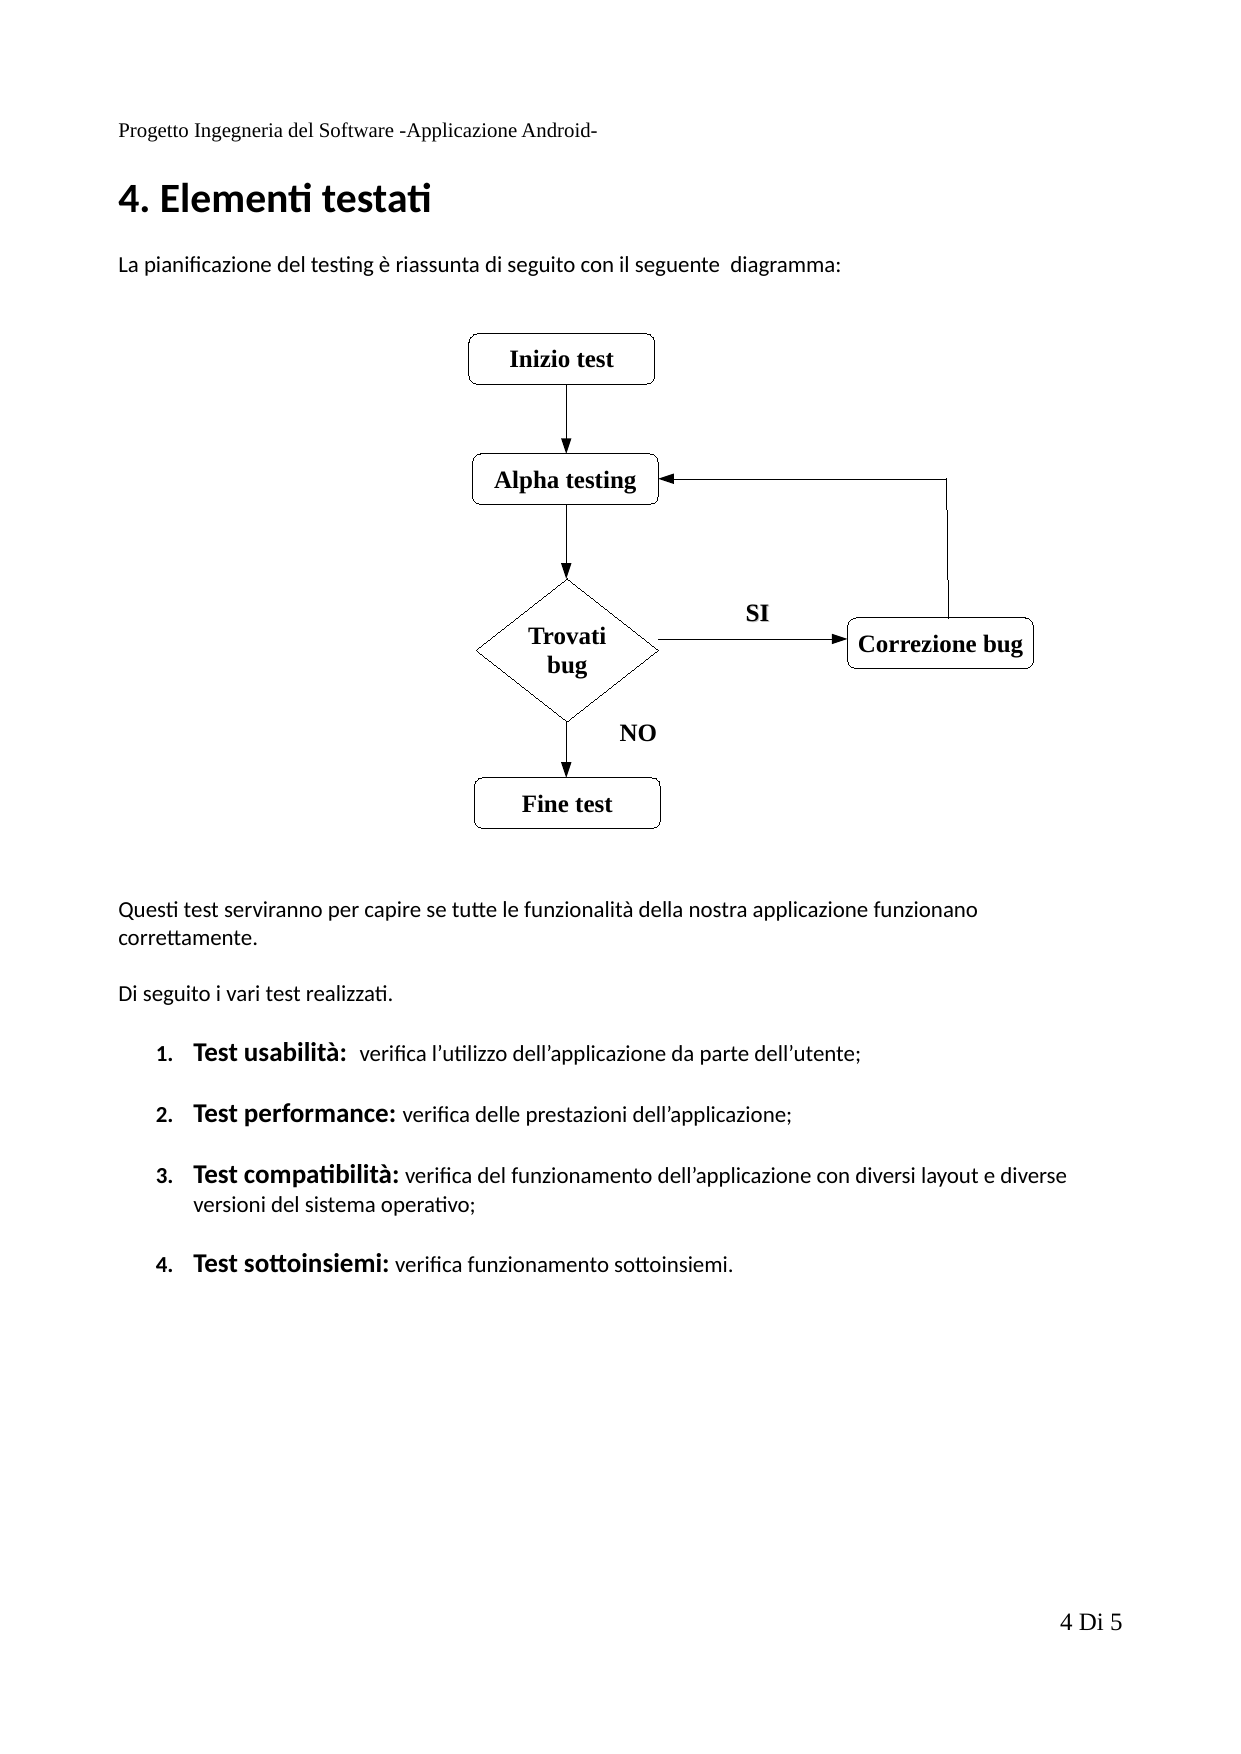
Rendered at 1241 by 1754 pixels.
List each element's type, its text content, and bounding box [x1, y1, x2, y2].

list Test performance: verifica delle prestazioni dell’applicazione; [156, 1096, 1122, 1129]
subtitle 4. Elementi testati [118, 172, 1122, 222]
list Test sottoinsiemi: verifica funzionamento sottoinsiemi. [156, 1246, 1122, 1279]
list Test compatibilità: verifica del funzionamento dell’applicazione con diversi layout e diverse versioni del sistema operativo; [156, 1157, 1122, 1218]
text Di seguito i vari test realizzati. [118, 979, 1122, 1007]
list Test usabilità: verifica l’utilizzo dell’applicazione da parte dell’utente; [156, 1035, 1122, 1068]
text La pianificazione del testing è riassunta di seguito con il seguente diagramma: [118, 251, 1122, 278]
text Questi test serviranno per capire se tutte le funzionalità della nostra applicazione funzionano correttamente. [118, 895, 1122, 951]
